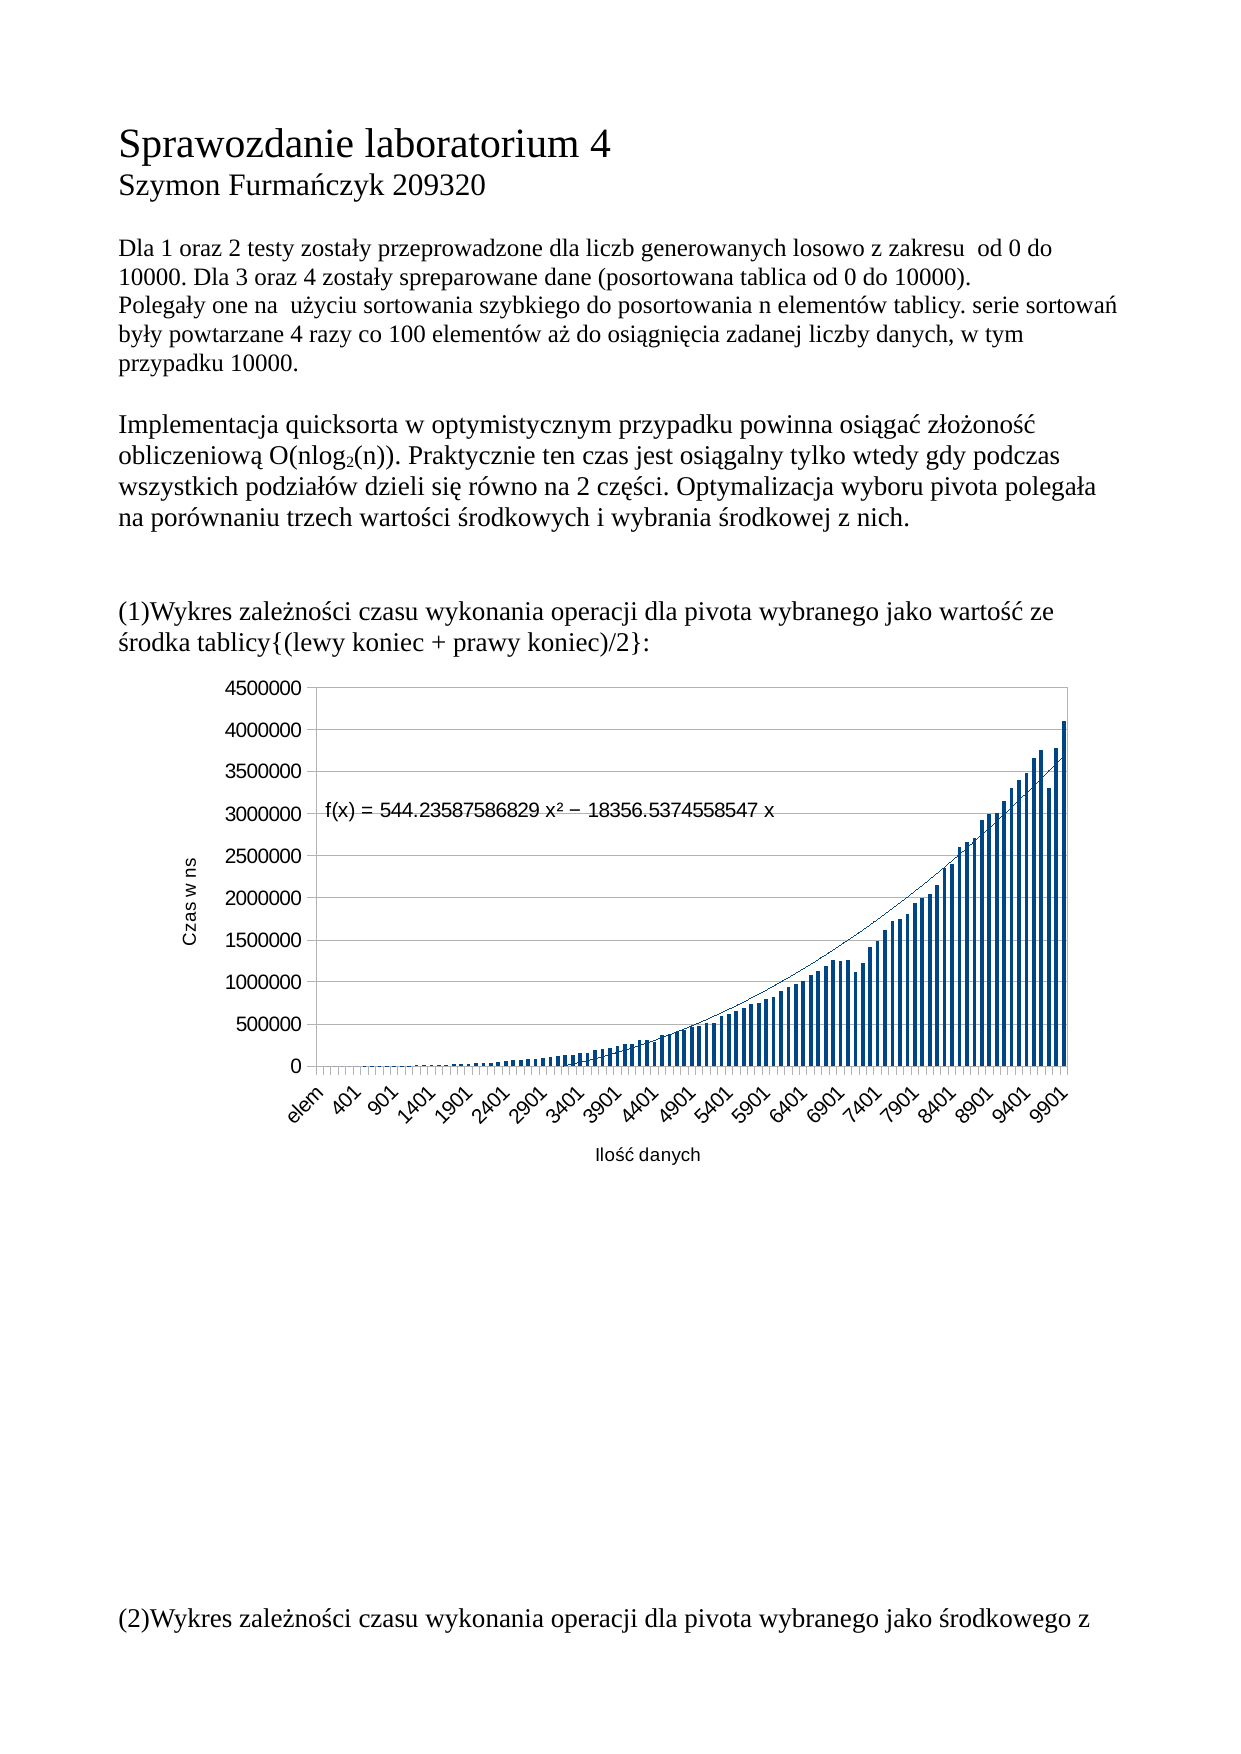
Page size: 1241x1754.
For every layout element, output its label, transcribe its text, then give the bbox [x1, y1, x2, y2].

text Sprawozdanie laboratorium 4 [118, 118, 1122, 166]
text Polegały one na użyciu sortowania szybkiego do posortowania n elementów tablicy. serie sortowań były powtarzane 4 razy co 100 elementów aż do osiągnięcia zadanej liczby danych, w tym przypadku 10000. [118, 291, 1122, 377]
text Szymon Furmańczyk 209320 [118, 166, 1122, 202]
text (2)Wykres zależności czasu wykonania operacji dla pivota wybranego jako środkowego z [118, 1602, 1122, 1633]
text Implementacja quicksorta w optymistycznym przypadku powinna osiągać złożoność obliczeniową O(nlog2(n)). Praktycznie ten czas jest osiągalny tylko wtedy gdy podczas wszystkich podziałów dzieli się równo na 2 części. Optymalizacja wyboru pivota polegała na porównaniu trzech wartości środkowych i wybrania środkowej z nich. [118, 408, 1122, 533]
text (1)Wykres zależności czasu wykonania operacji dla pivota wybranego jako wartość ze środka tablicy{(lewy koniec + prawy koniec)/2}: [118, 595, 1122, 657]
text Dla 1 oraz 2 testy zostały przeprowadzone dla liczb generowanych losowo z zakresu od 0 do 10000. Dla 3 oraz 4 zostały spreparowane dane (posortowana tablica od 0 do 10000). [118, 233, 1122, 291]
